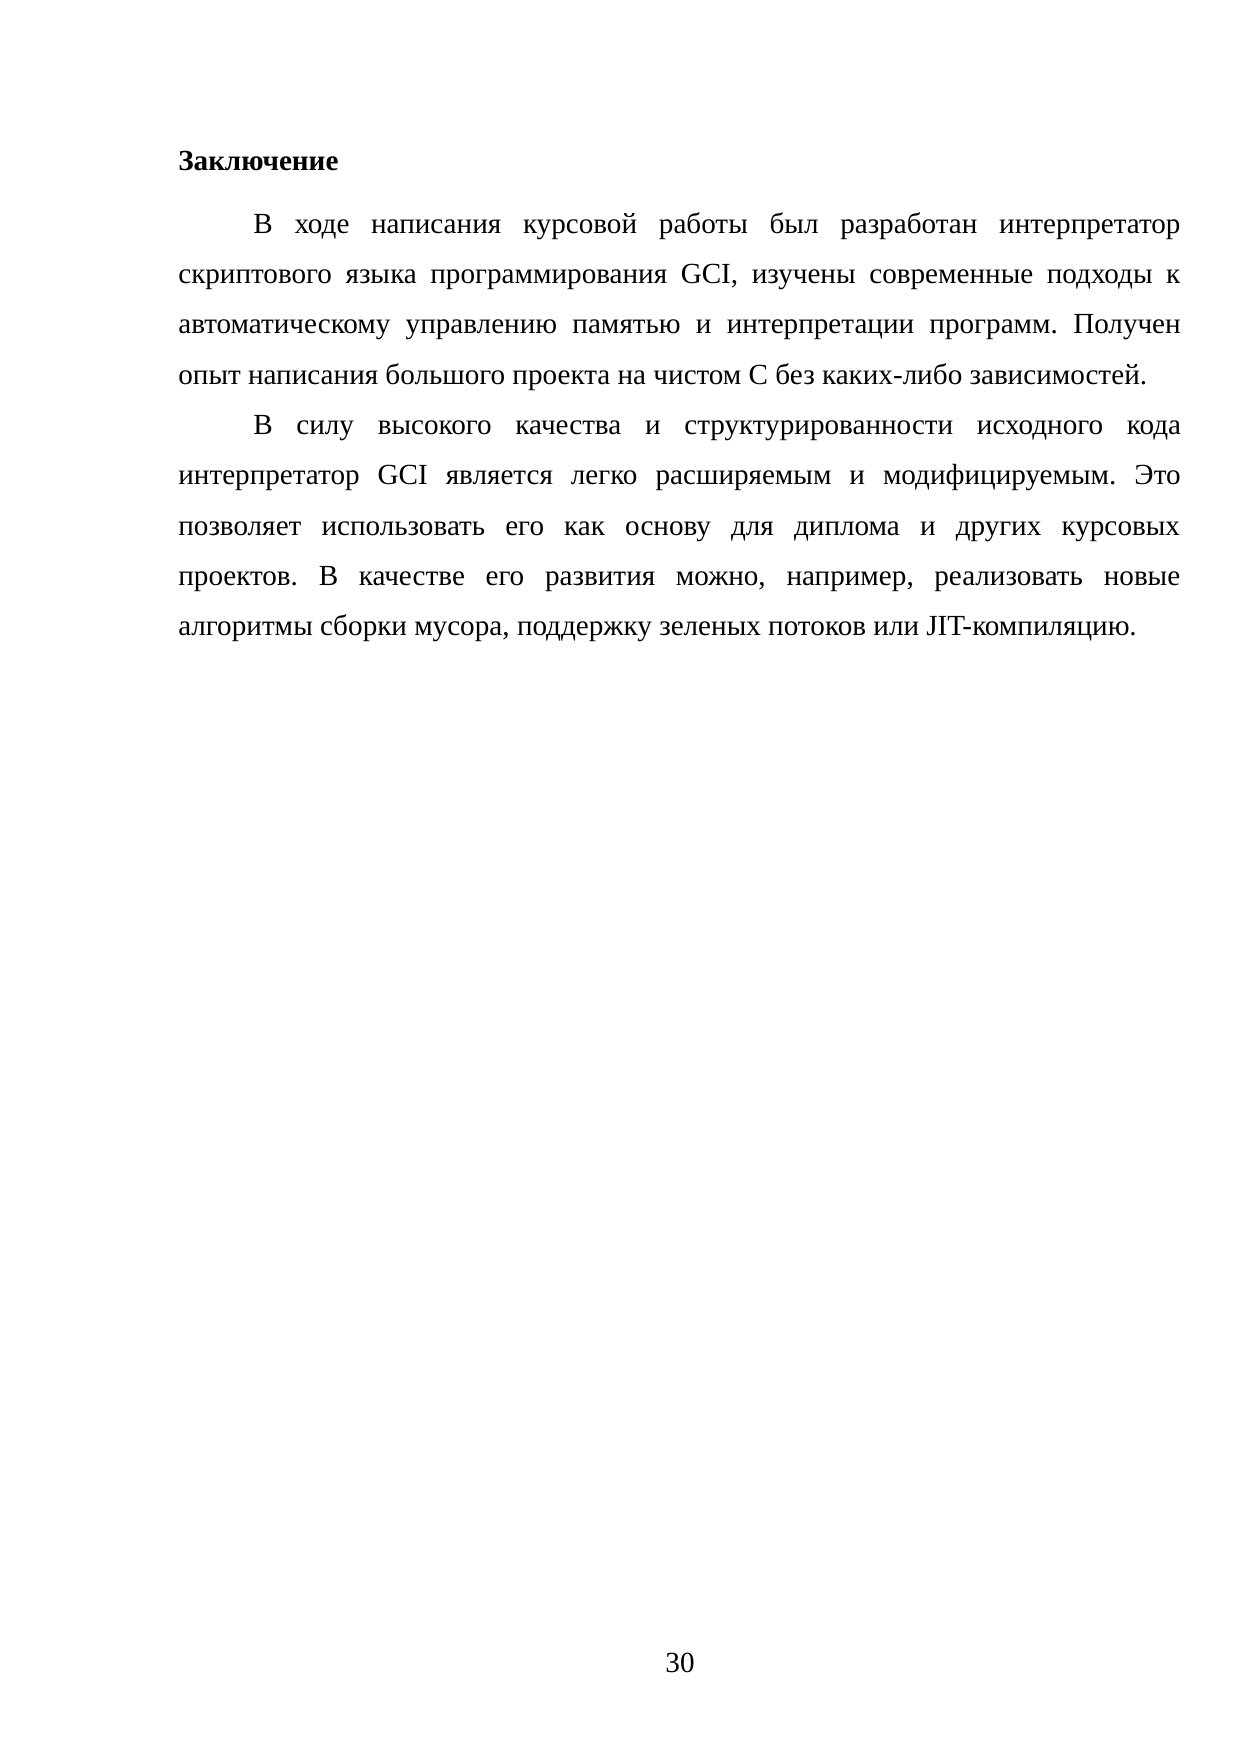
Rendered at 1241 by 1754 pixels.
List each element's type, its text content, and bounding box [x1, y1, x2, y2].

subtitle Заключение [178, 143, 1181, 177]
text В силу высокого качества и структурированности исходного кода интерпретатор GCI является легко расширяемым и модифицируемым. Это позволяет использовать его как основу для диплома и других курсовых проектов. В качестве его развития можно, например, реализовать новые алгоритмы сборки мусора, поддержку зеленых потоков или JIT-компиляцию. [178, 407, 1181, 642]
text В ходе написания курсовой работы был разработан интерпретатор скриптового языка программирования GCI, изучены современные подходы к автоматическому управлению памятью и интерпретации программ. Получен опыт написания большого проекта на чистом C без каких-либо зависимостей. [178, 206, 1181, 390]
